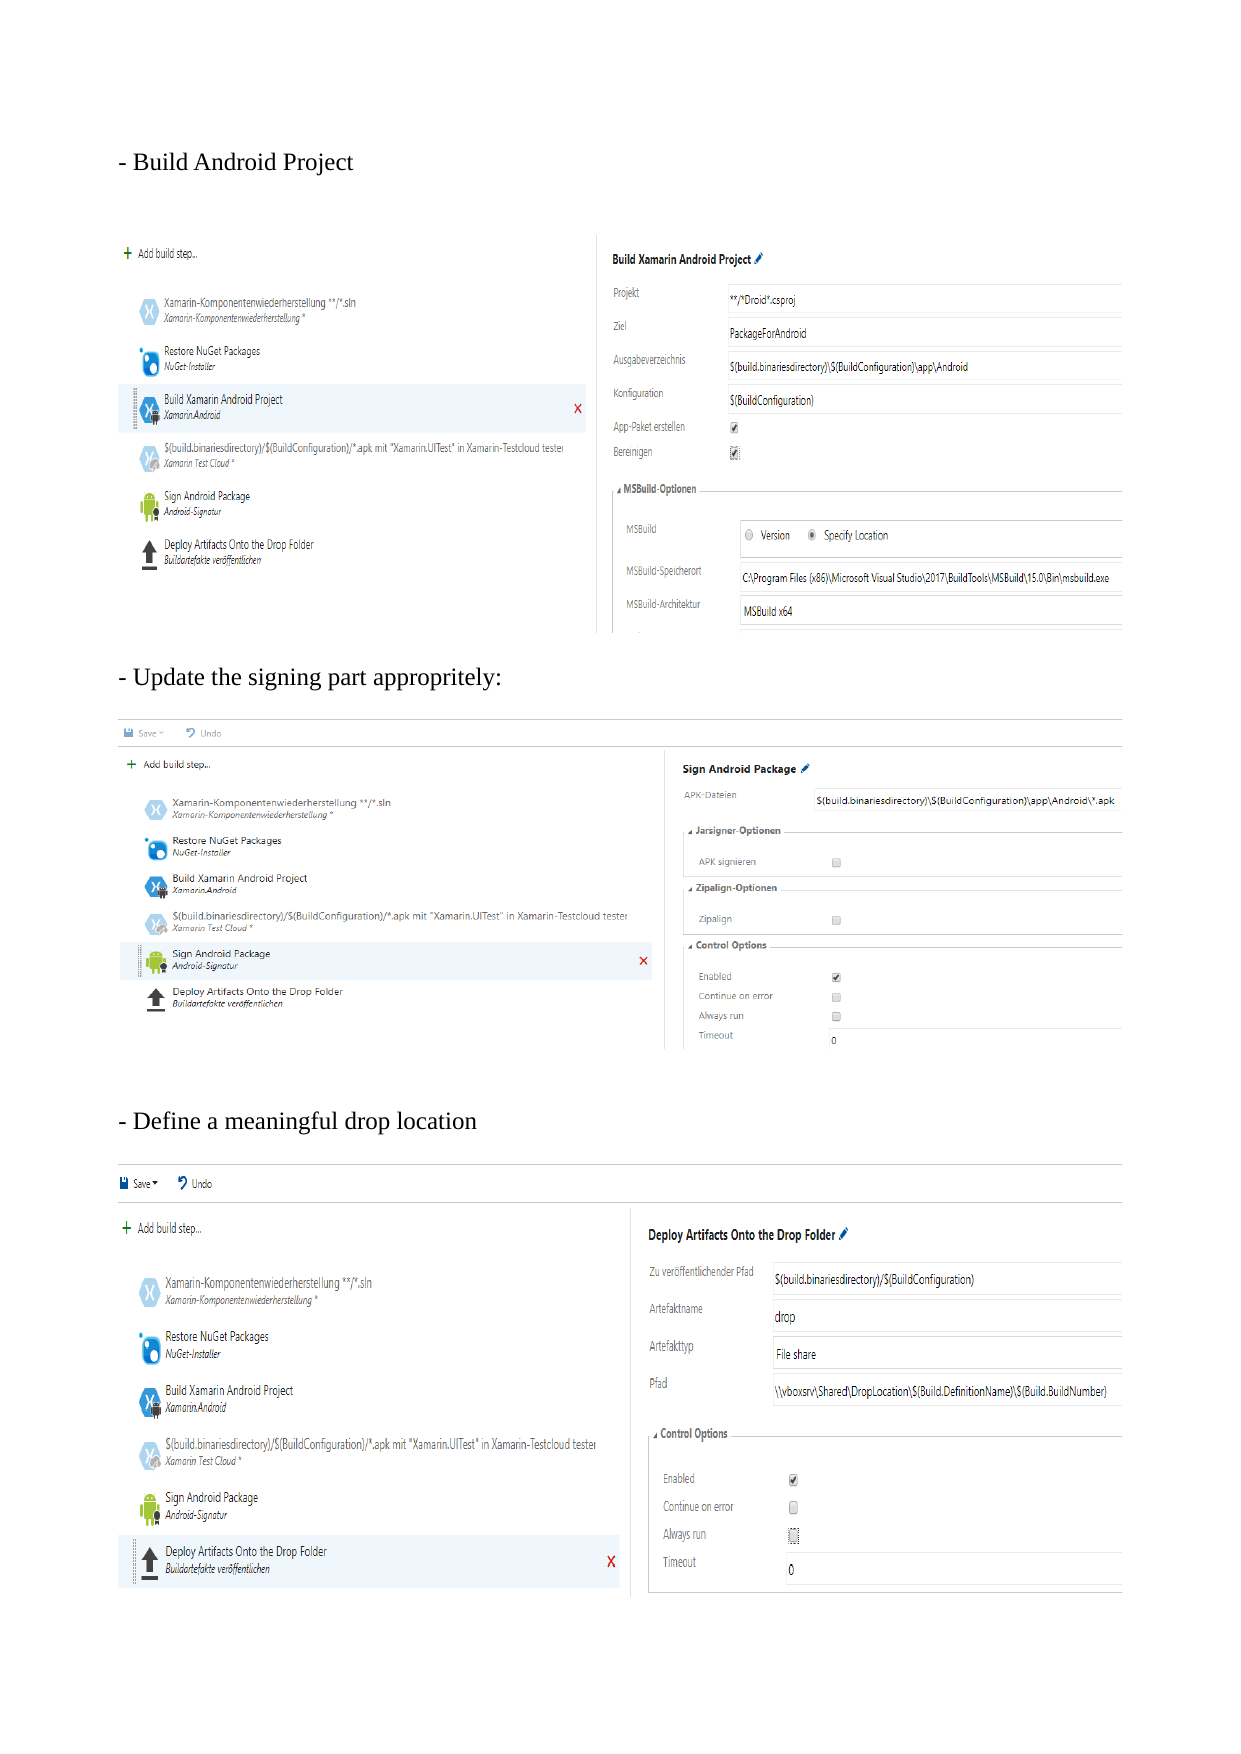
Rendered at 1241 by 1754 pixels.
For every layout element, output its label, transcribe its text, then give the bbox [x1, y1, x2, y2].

picture [118, 1163, 1123, 1597]
text - Define a meaningful drop location [118, 1106, 1122, 1135]
text - Update the signing part appropritely: [118, 662, 1122, 690]
picture [118, 719, 1123, 1049]
text - Build Android Project [118, 147, 1122, 176]
picture [118, 233, 1123, 633]
